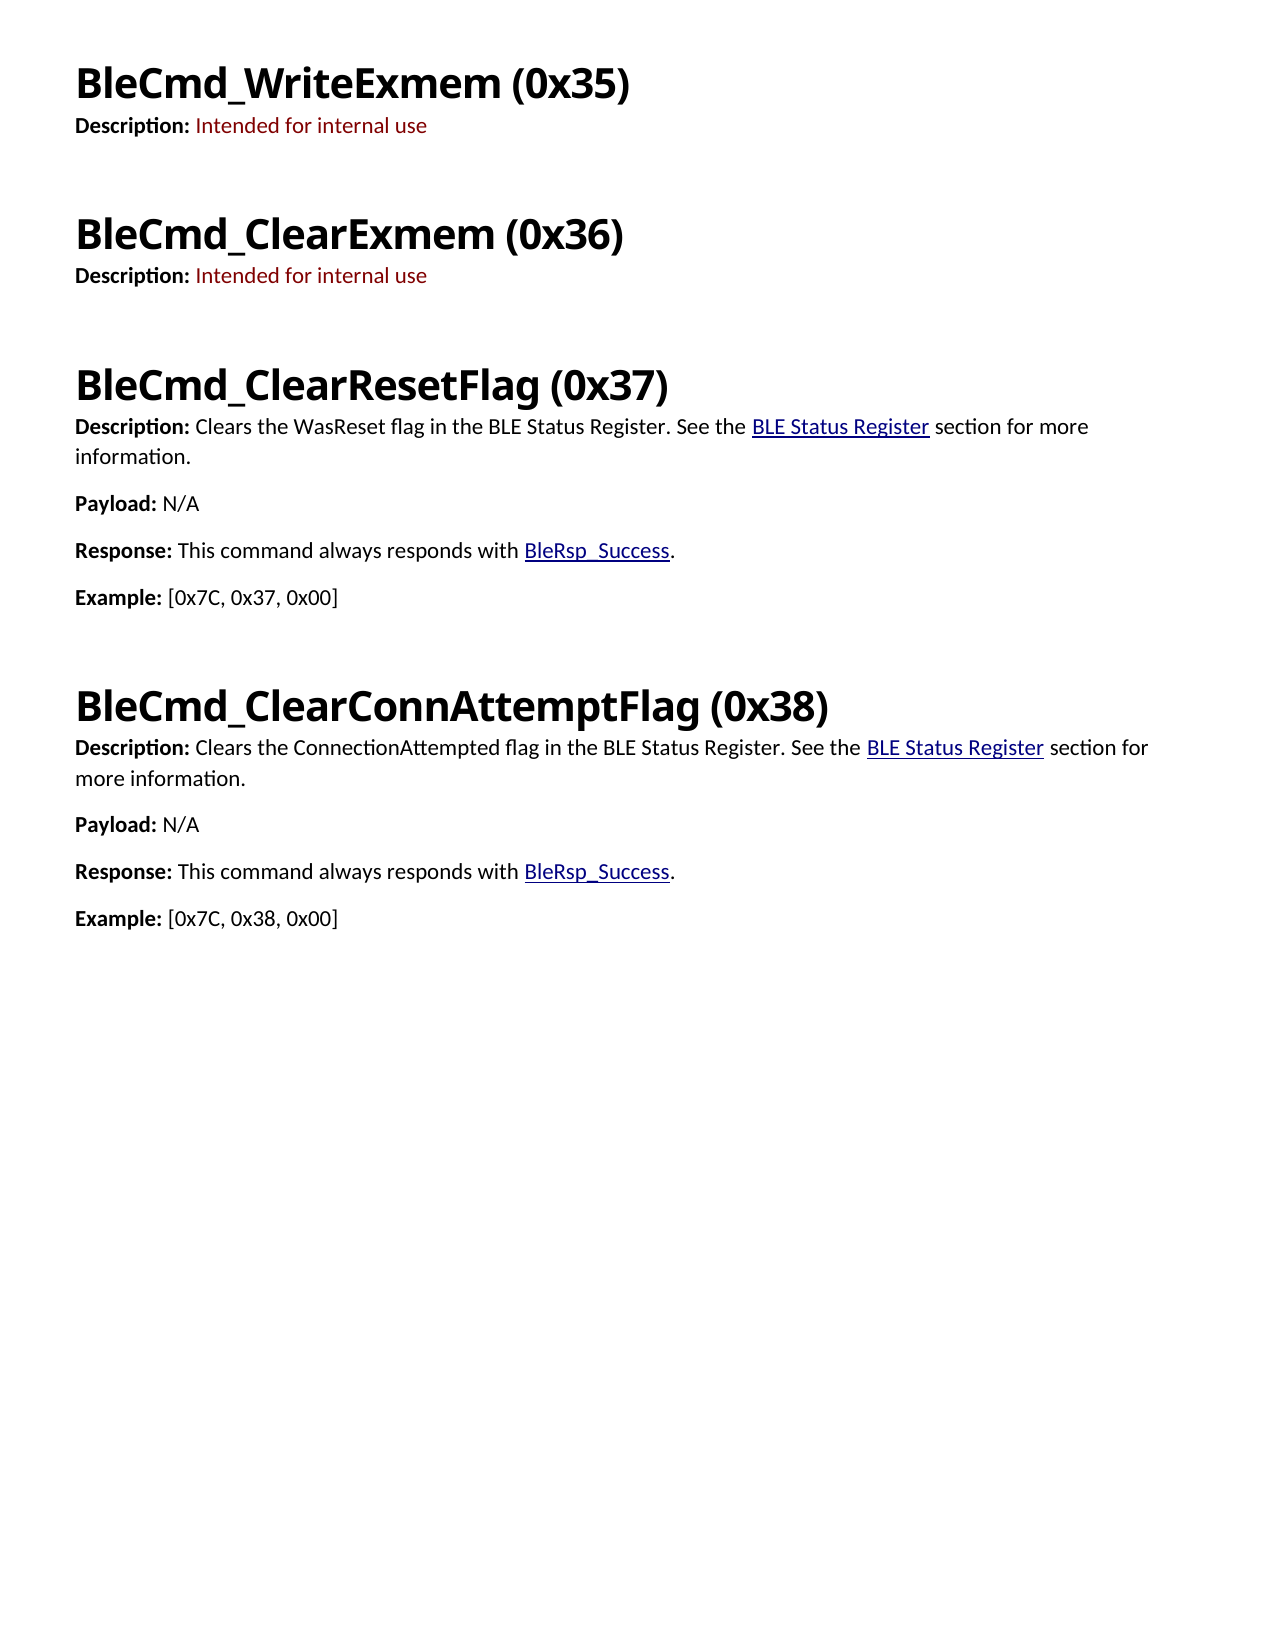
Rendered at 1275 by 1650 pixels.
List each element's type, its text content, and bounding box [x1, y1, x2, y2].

title BleCmd_WriteExmem (0x35) [75, 54, 1200, 111]
text Description: Clears the WasReset flag in the BLE Status Register. See the BLE Status Register section for more information. [75, 412, 1200, 470]
text Response: This command always responds with BleRsp_Success. [75, 536, 1200, 564]
text Example: [0x7C, 0x38, 0x00] [75, 904, 1200, 932]
text Description: Clears the ConnectionAttempted flag in the BLE Status Register. See the BLE Status Register section for more information. [75, 733, 1200, 792]
text Example: [0x7C, 0x37, 0x00] [75, 583, 1200, 611]
text Payload: N/A [75, 489, 1200, 517]
title BleCmd_ClearExmem (0x36) [75, 205, 1200, 262]
title BleCmd_ClearResetFlag (0x37) [75, 355, 1200, 412]
title BleCmd_ClearConnAttemptFlag (0x38) [75, 677, 1200, 733]
text Description: Intended for internal use [75, 111, 1200, 139]
text Response: This command always responds with BleRsp_Success. [75, 857, 1200, 886]
text Description: Intended for internal use [75, 262, 1200, 290]
text Payload: N/A [75, 811, 1200, 839]
